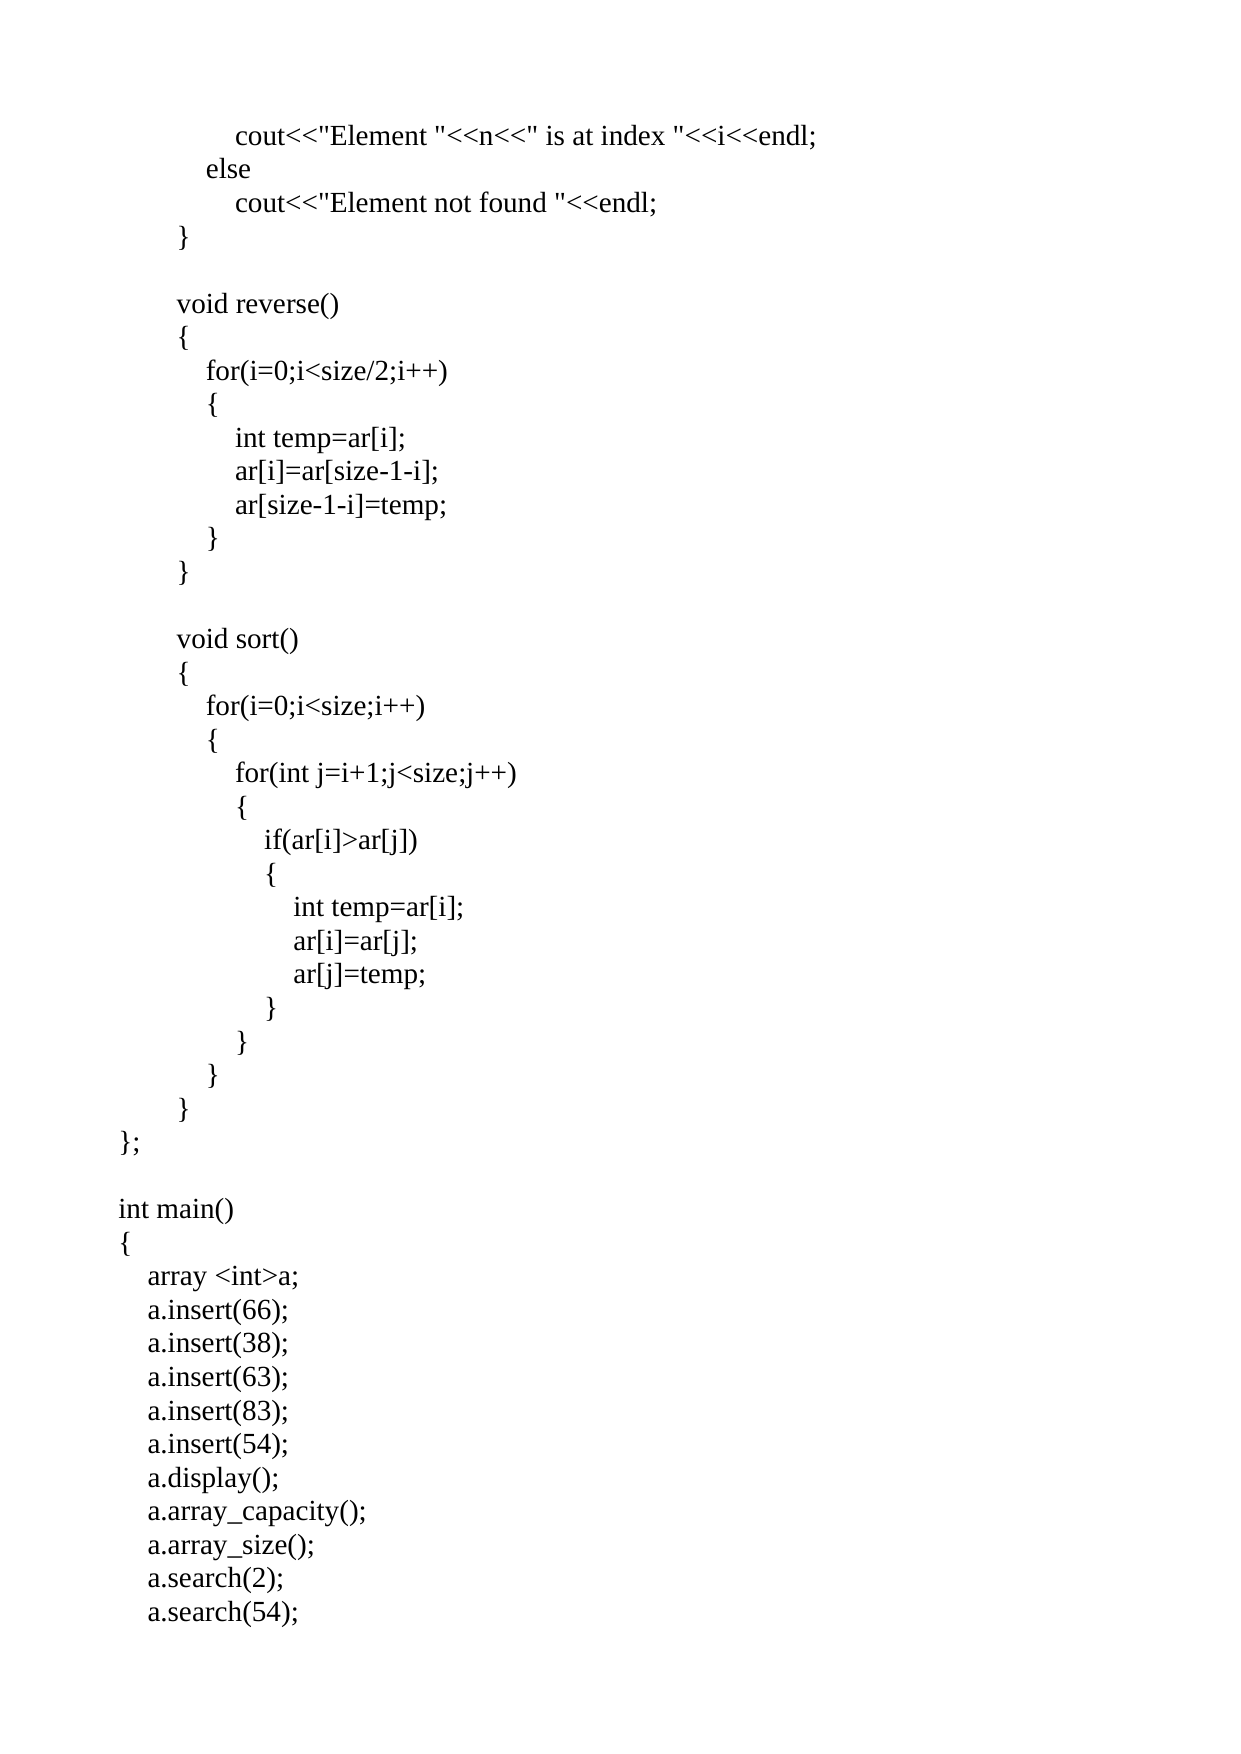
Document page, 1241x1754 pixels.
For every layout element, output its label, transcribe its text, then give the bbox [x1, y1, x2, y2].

text else [118, 152, 1122, 185]
text a.insert(38); [118, 1326, 1122, 1359]
text ar[size-1-i]=temp; [118, 487, 1122, 521]
text for(i=0;i<size;i++) [118, 688, 1122, 722]
text if(ar[i]>ar[j]) [118, 822, 1122, 856]
text cout<<"Element "<<n<<" is at index "<<i<<endl; [118, 118, 1122, 152]
text cout<<"Element not found "<<endl; [118, 185, 1122, 219]
text void sort() [118, 621, 1122, 655]
text } [118, 554, 1122, 588]
text { [118, 1225, 1122, 1258]
text } [118, 1091, 1122, 1124]
text a.search(54); [118, 1594, 1122, 1627]
text a.insert(54); [118, 1426, 1122, 1460]
text { [118, 856, 1122, 889]
text a.array_size(); [118, 1527, 1122, 1560]
text ar[i]=ar[j]; [118, 923, 1122, 957]
text int temp=ar[i]; [118, 889, 1122, 923]
text a.array_capacity(); [118, 1493, 1122, 1527]
text a.insert(83); [118, 1393, 1122, 1426]
text { [118, 386, 1122, 420]
text array <int>a; [118, 1258, 1122, 1292]
text } [118, 990, 1122, 1024]
text { [118, 722, 1122, 755]
text ar[j]=temp; [118, 957, 1122, 990]
text ar[i]=ar[size-1-i]; [118, 453, 1122, 487]
text } [118, 521, 1122, 554]
text void reverse() [118, 286, 1122, 319]
text } [118, 219, 1122, 252]
text for(i=0;i<size/2;i++) [118, 353, 1122, 386]
text { [118, 319, 1122, 353]
text int temp=ar[i]; [118, 420, 1122, 453]
text { [118, 789, 1122, 822]
text int main() [118, 1191, 1122, 1225]
text a.insert(66); [118, 1292, 1122, 1326]
text } [118, 1024, 1122, 1057]
text }; [118, 1124, 1122, 1158]
text a.insert(63); [118, 1359, 1122, 1393]
text a.search(2); [118, 1560, 1122, 1594]
text } [118, 1057, 1122, 1091]
text for(int j=i+1;j<size;j++) [118, 755, 1122, 789]
text { [118, 655, 1122, 688]
text a.display(); [118, 1460, 1122, 1493]
